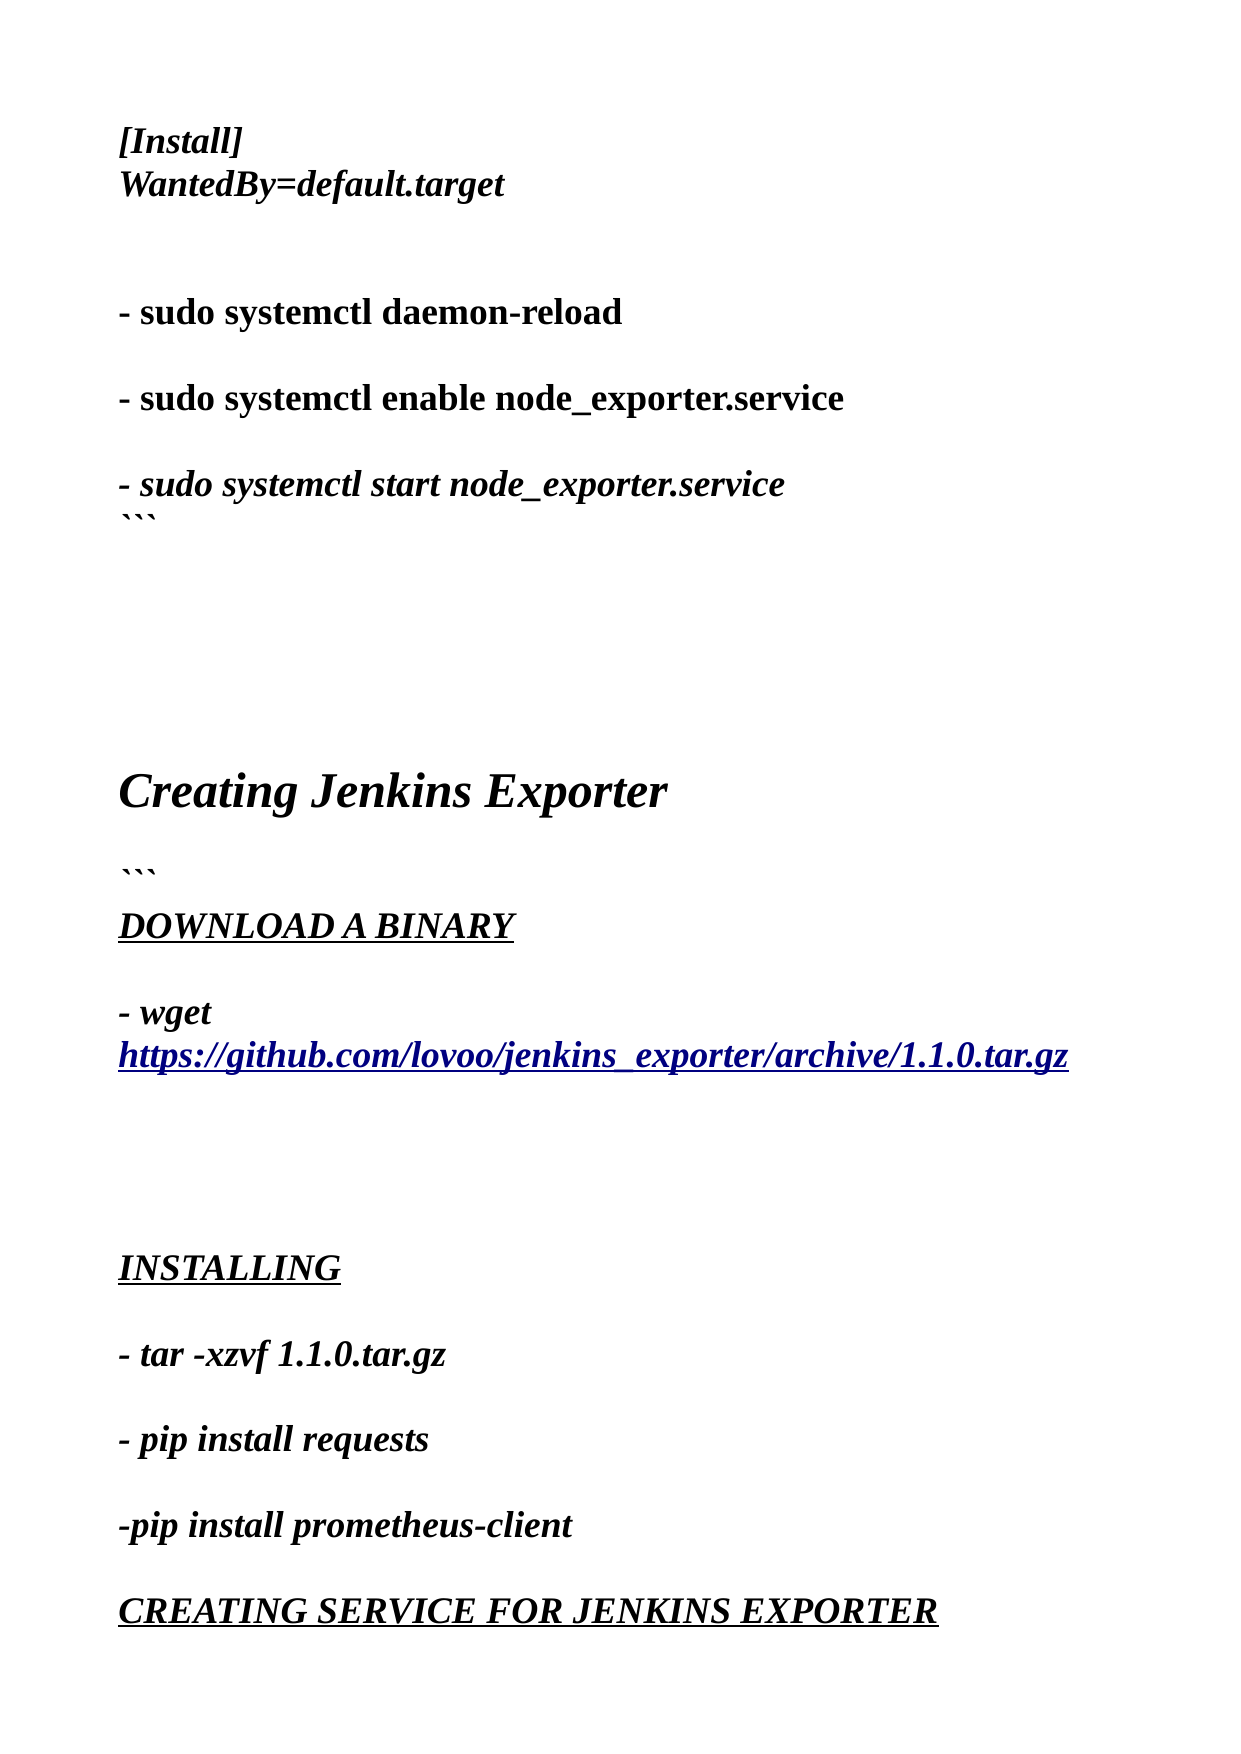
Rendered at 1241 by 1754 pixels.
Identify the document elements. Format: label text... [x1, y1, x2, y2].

text - wget https://github.com/lovoo/jenkins_exporter/archive/1.1.0.tar.gz [118, 989, 1122, 1076]
text INSTALLING [118, 1246, 1122, 1289]
text -pip install prometheus-client [118, 1502, 1122, 1546]
text - sudo systemctl enable node_exporter.service [118, 376, 1122, 419]
text - tar -xzvf 1.1.0.tar.gz [118, 1331, 1122, 1374]
text ``` [118, 861, 1122, 904]
text Creating Jenkins Exporter [118, 761, 1122, 818]
text - sudo systemctl daemon-reload [118, 289, 1122, 332]
text CREATING SERVICE FOR JENKINS EXPORTER [118, 1588, 1122, 1631]
text - pip install requests [118, 1417, 1122, 1460]
text [Install] [118, 118, 1122, 161]
text DOWNLOAD A BINARY [118, 904, 1122, 947]
text ``` [118, 505, 1122, 548]
text WantedBy=default.target [118, 161, 1122, 204]
text - sudo systemctl start node_exporter.service [118, 462, 1122, 505]
